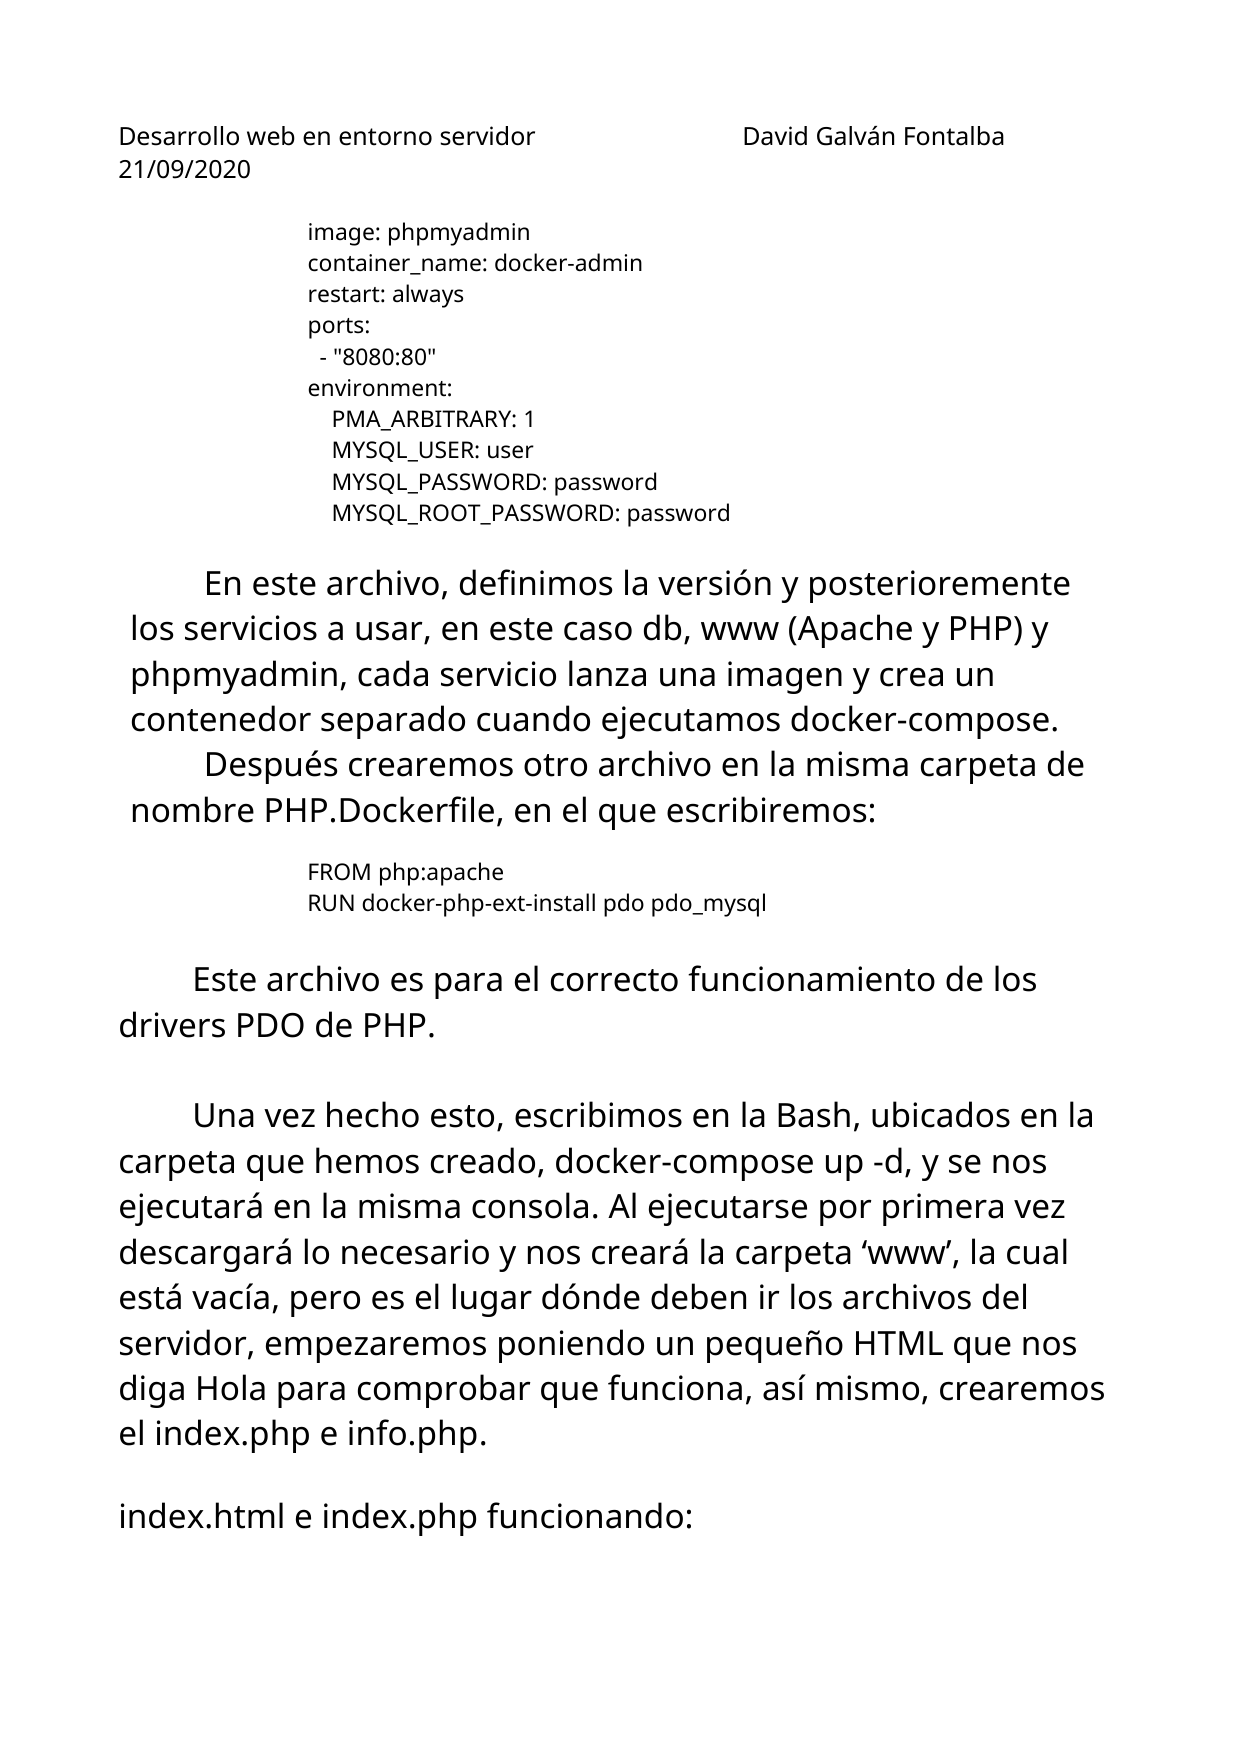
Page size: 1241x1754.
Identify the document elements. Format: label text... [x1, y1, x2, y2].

text MYSQL_PASSWORD: password [260, 466, 1122, 497]
text Una vez hecho esto, escribimos en la Bash, ubicados en la carpeta que hemos creado, docker-compose up -d, y se nos ejecutará en la misma consola. Al ejecutarse por primera vez descargará lo necesario y nos creará la carpeta ‘www’, la cual está vacía, pero es el lugar dónde deben ir los archivos del servidor, empezaremos poniendo un pequeño HTML que nos diga Hola para comprobar que funciona, así mismo, crearemos el index.php e info.php. [118, 1092, 1122, 1456]
text index.html e index.php funcionando: [118, 1493, 1122, 1539]
text container_name: docker-admin [260, 247, 1122, 278]
text Después crearemos otro archivo en la misma carpeta de nombre PHP.Dockerfile, en el que escribiremos: [130, 741, 1122, 832]
text image: phpmyadmin [260, 216, 1122, 247]
text - "8080:80" [260, 341, 1122, 372]
text Este archivo es para el correcto funcionamiento de los drivers PDO de PHP. [118, 956, 1122, 1047]
text FROM php:apache [307, 856, 1122, 887]
text En este archivo, definimos la versión y posterioremente los servicios a usar, en este caso db, www (Apache y PHP) y phpmyadmin, cada servicio lanza una imagen y crea un contenedor separado cuando ejecutamos docker-compose. [130, 559, 1122, 741]
text RUN docker-php-ext-install pdo pdo_mysql [307, 887, 1122, 918]
text restart: always [260, 278, 1122, 309]
text PMA_ARBITRARY: 1 [260, 403, 1122, 434]
text ports: [260, 309, 1122, 341]
text environment: [260, 372, 1122, 403]
text MYSQL_USER: user [260, 434, 1122, 466]
text MYSQL_ROOT_PASSWORD: password [260, 497, 1122, 528]
